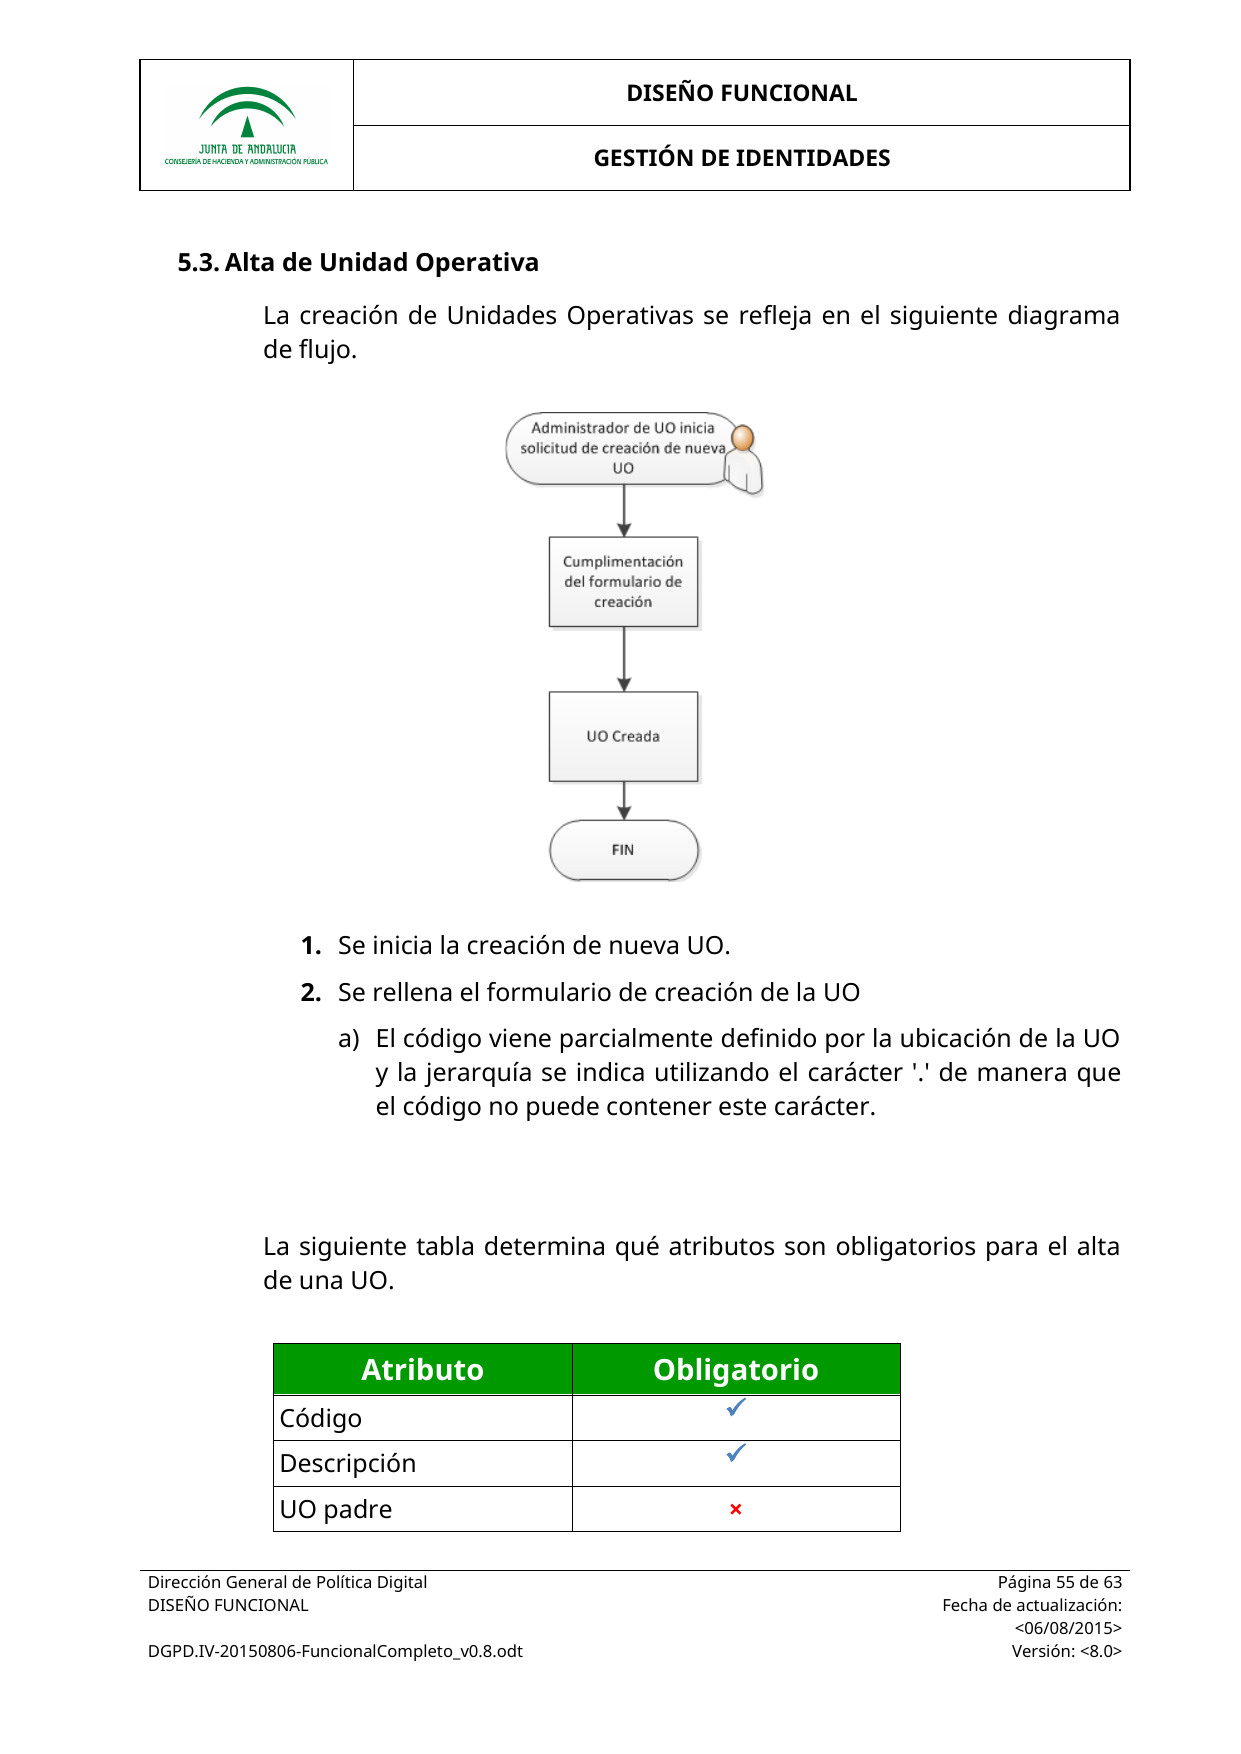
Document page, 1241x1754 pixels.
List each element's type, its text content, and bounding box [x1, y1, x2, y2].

table_cell ü [573, 1396, 900, 1440]
text La siguiente tabla determina qué atributos son obligatorios para el alta de una UO. [263, 1229, 1122, 1297]
list Se rellena el formulario de creación de la UO [300, 974, 1122, 1008]
list Se inicia la creación de nueva UO. [300, 928, 1122, 962]
table_header Atributo [274, 1344, 572, 1394]
text La creación de Unidades Operativas se refleja en el siguiente diagrama de flujo. [263, 298, 1122, 366]
table_cell Descripción [274, 1441, 572, 1486]
table_header Obligatorio [573, 1344, 900, 1394]
subtitle Alta de Unidad Operativa [177, 245, 1122, 279]
table_cell Código [274, 1396, 572, 1440]
list El código viene parcialmente definido por la ubicación de la UO y la jerarquía se indica utilizando el carácter '.' de manera que el código no puede contener este carácter. [338, 1021, 1122, 1123]
picture [164, 85, 330, 165]
table_cell ü [573, 1441, 900, 1486]
table_cell × [573, 1487, 900, 1531]
table_cell UO padre [274, 1487, 572, 1531]
